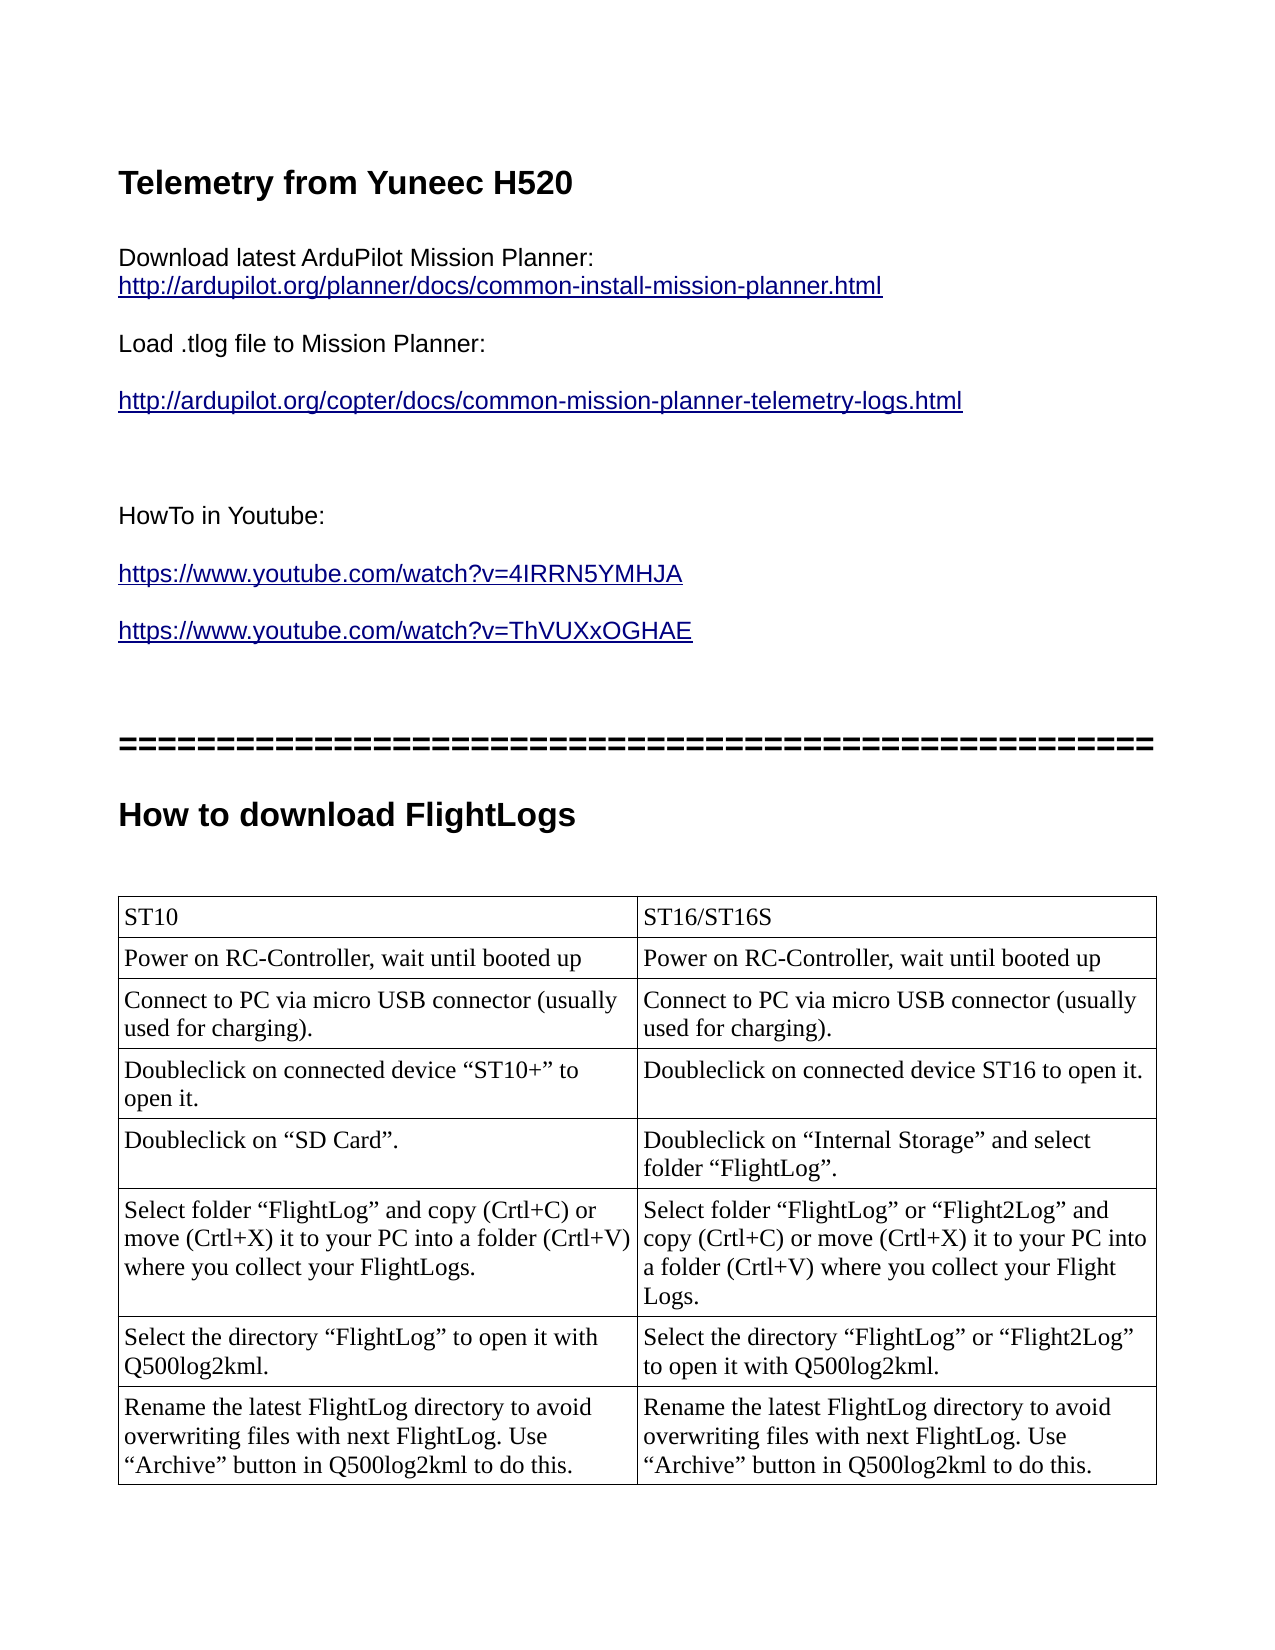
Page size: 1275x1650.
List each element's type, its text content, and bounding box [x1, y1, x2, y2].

text https://www.youtube.com/watch?v=4IRRN5YMHJA [118, 559, 1157, 587]
table_cell Connect to PC via micro USB connector (usually used for charging). [638, 979, 1156, 1048]
table_cell Doubleclick on “Internal Storage” and select folder “FlightLog”. [638, 1119, 1156, 1188]
table_cell Rename the latest FlightLog directory to avoid overwriting files with next FlightLog. Use “Archive” button in Q500log2kml to do this. [638, 1387, 1156, 1484]
table_header ST10 [119, 897, 637, 937]
text http://ardupilot.org/planner/docs/common-install-mission-planner.html [118, 271, 1157, 300]
table_cell Rename the latest FlightLog directory to avoid overwriting files with next FlightLog. Use “Archive” button in Q500log2kml to do this. [119, 1387, 637, 1484]
table_header ST16/ST16S [638, 897, 1156, 937]
table_cell Doubleclick on “SD Card”. [119, 1119, 637, 1188]
text https://www.youtube.com/watch?v=ThVUXxOGHAE [118, 616, 1157, 645]
table_cell Select folder “FlightLog” or “Flight2Log” and copy (Crtl+C) or move (Crtl+X) it to your PC into a folder (Crtl+V) where you collect your Flight Logs. [638, 1189, 1156, 1316]
text Load .tlog file to Mission Planner: [118, 329, 1157, 357]
subtitle How to download FlightLogs [118, 795, 1157, 834]
subtitle ===================================================== [118, 723, 1157, 762]
table_cell Select the directory “FlightLog” or “Flight2Log” to open it with Q500log2kml. [638, 1317, 1156, 1386]
text HowTo in Youtube: [118, 501, 1157, 530]
table_cell Power on RC-Controller, wait until booted up [119, 938, 637, 978]
subtitle Telemetry from Yuneec H520 [118, 163, 1157, 201]
table_cell Select the directory “FlightLog” to open it with Q500log2kml. [119, 1317, 637, 1386]
table_cell Connect to PC via micro USB connector (usually used for charging). [119, 979, 637, 1048]
table_cell Doubleclick on connected device “ST10+” to open it. [119, 1049, 637, 1118]
text Download latest ArduPilot Mission Planner: [118, 242, 1157, 271]
table_cell Doubleclick on connected device ST16 to open it. [638, 1049, 1156, 1118]
table_cell Power on RC-Controller, wait until booted up [638, 938, 1156, 978]
table_cell Select folder “FlightLog” and copy (Crtl+C) or move (Crtl+X) it to your PC into a folder (Crtl+V) where you collect your FlightLogs. [119, 1189, 637, 1316]
text http://ardupilot.org/copter/docs/common-mission-planner-telemetry-logs.html [118, 386, 1157, 415]
